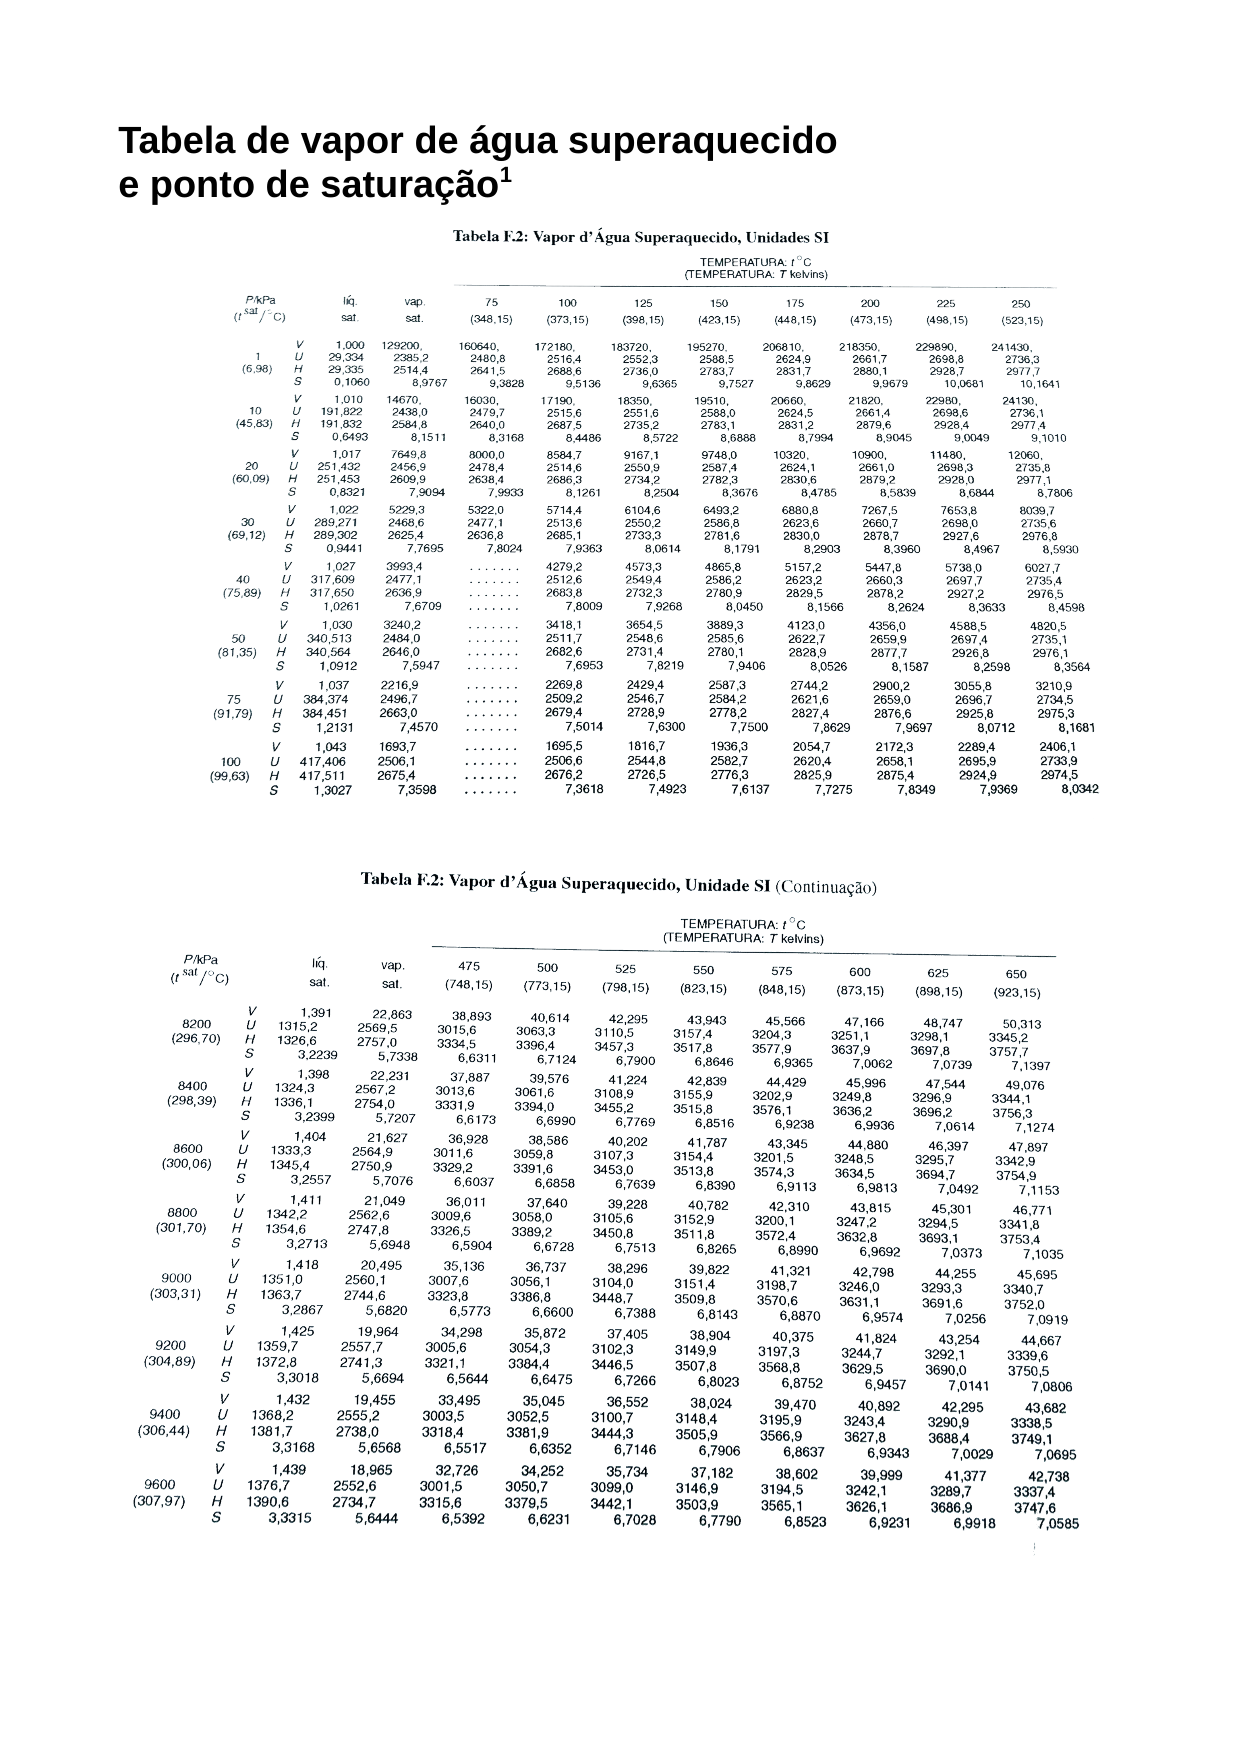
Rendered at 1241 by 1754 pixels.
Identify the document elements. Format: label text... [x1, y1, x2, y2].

picture [118, 217, 1123, 824]
subtitle Tabela de vapor de água superaquecido e ponto de saturação1 [118, 118, 1122, 205]
picture [118, 851, 1123, 1575]
